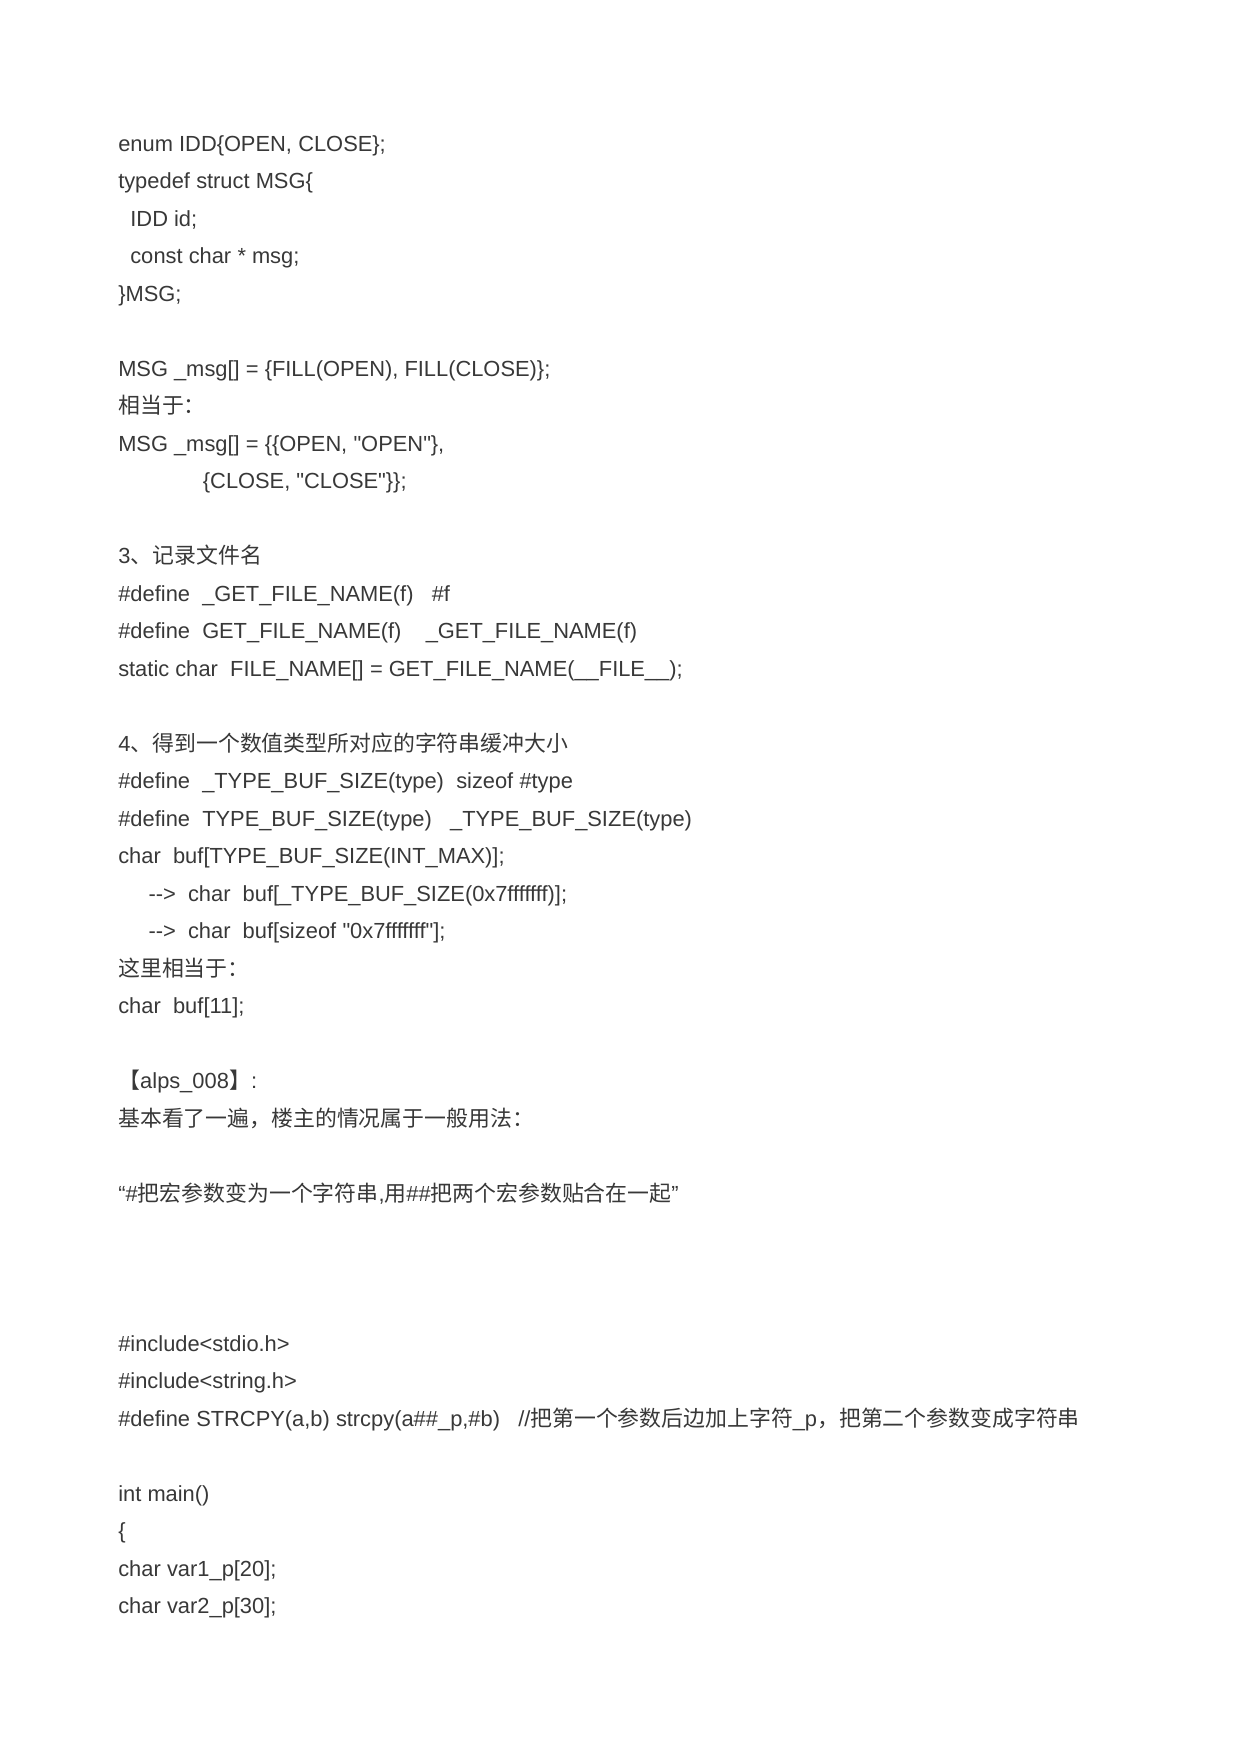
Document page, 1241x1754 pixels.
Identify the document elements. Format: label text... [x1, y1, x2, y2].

text enum IDD{OPEN, CLOSE}; typedef struct MSG{ IDD id; const char * msg; }MSG; MSG _msg[] = {FILL(OPEN), FILL(CLOSE)}; 相当于： MSG _msg[] = {{OPEN, "OPEN"}, {CLOSE, "CLOSE"}}; 3、记录文件名 #define _GET_FILE_NAME(f) #f #define GET_FILE_NAME(f) _GET_FILE_NAME(f) static char FILE_NAME[] = GET_FILE_NAME(__FILE__); 4、得到一个数值类型所对应的字符串缓冲大小 #define _TYPE_BUF_SIZE(type) sizeof #type #define TYPE_BUF_SIZE(type) _TYPE_BUF_SIZE(type) char buf[TYPE_BUF_SIZE(INT_MAX)]; --> char buf[_TYPE_BUF_SIZE(0x7fffffff)]; --> char buf[sizeof "0x7fffffff"]; 这里相当于： char buf[11]; 【alps_008】: 基本看了一遍，楼主的情况属于一般用法： “#把宏参数变为一个字符串,用##把两个宏参数贴合在一起” #include<stdio.h> #include<string.h> #define STRCPY(a,b) strcpy(a##_p,#b) //把第一个参数后边加上字符_p，把第二个参数变成字符串 int main() { char var1_p[20]; char var2_p[30]; [118, 118, 1122, 1618]
